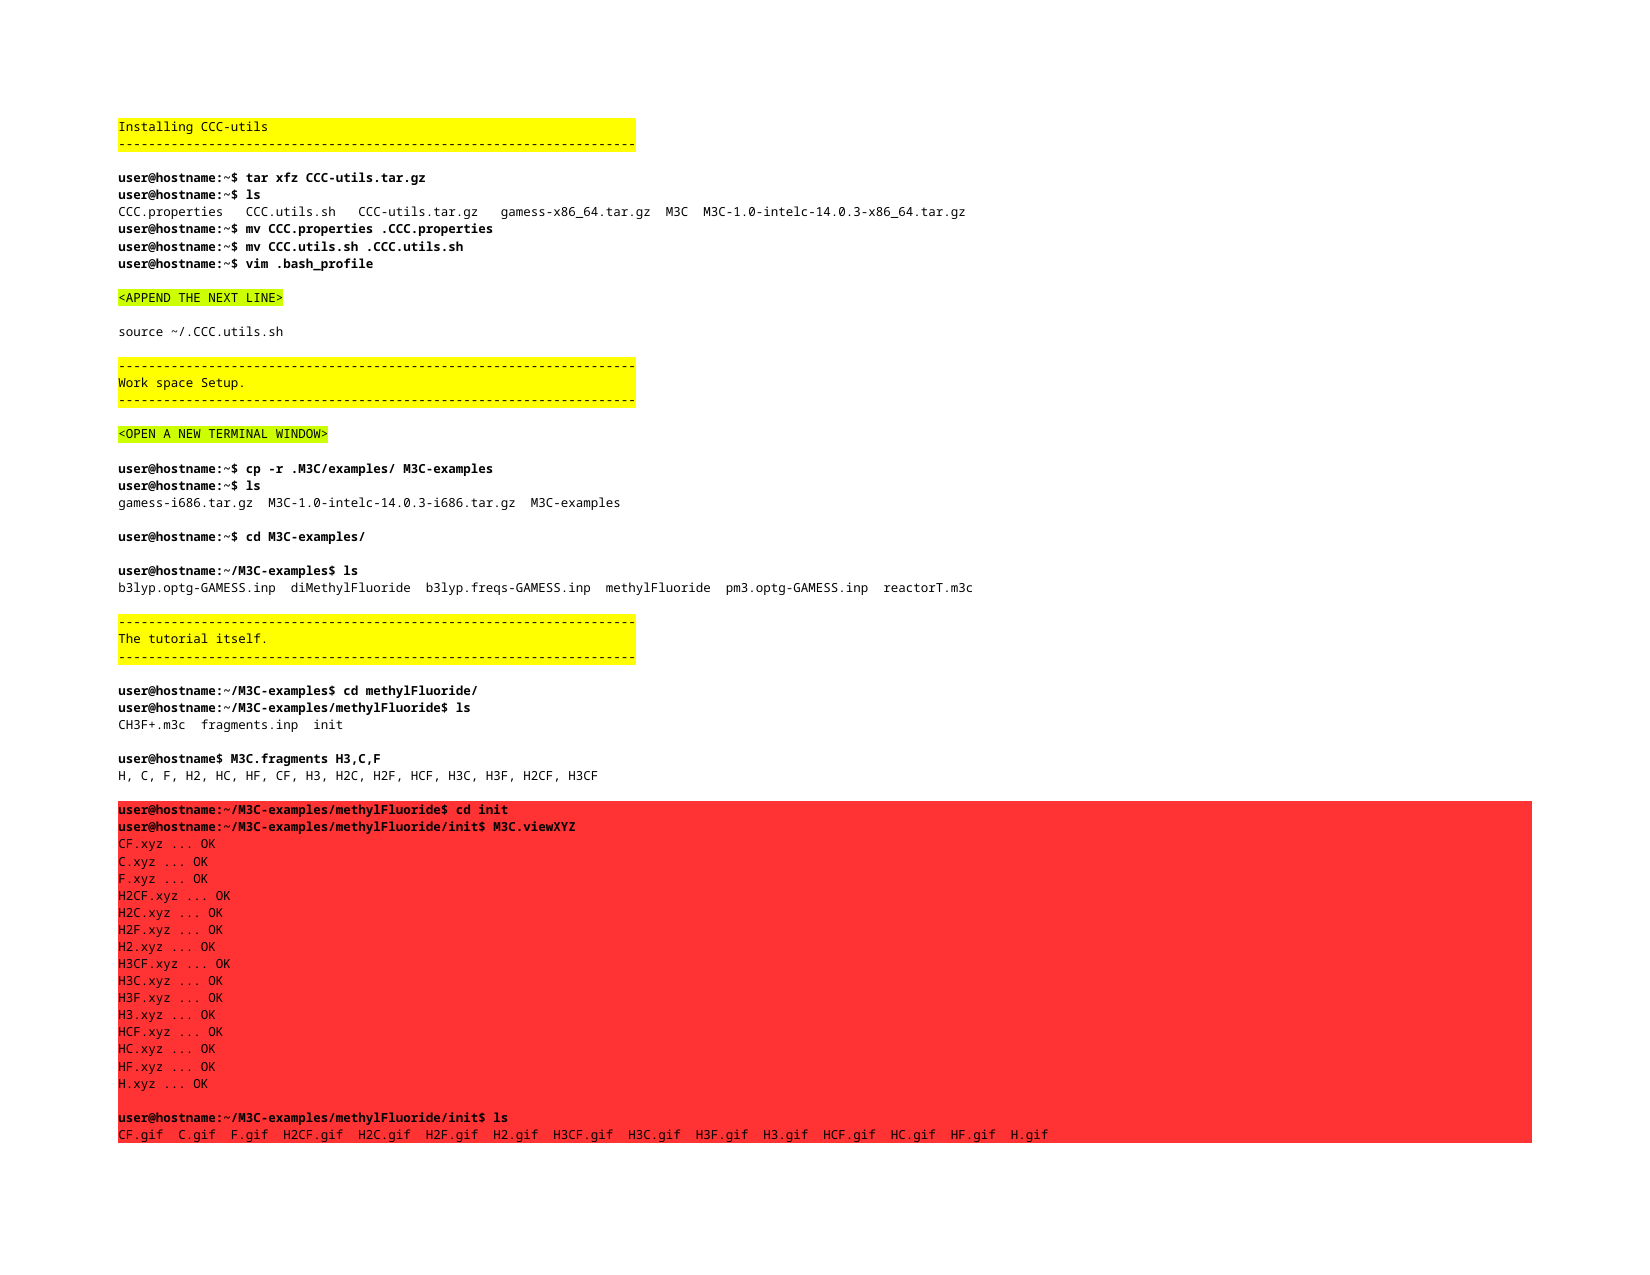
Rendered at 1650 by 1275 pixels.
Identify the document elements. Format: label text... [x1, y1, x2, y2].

text HCF.xyz ... OK [118, 1023, 1532, 1041]
text user@hostname:~/M3C-examples$ cd methylFluoride/ [118, 682, 1532, 699]
text user@hostname:~$ vim .bash_profile [118, 255, 1532, 272]
text user@hostname$ M3C.fragments H3,C,F [118, 750, 1532, 767]
text --------------------------------------------------------------------- [118, 357, 1532, 374]
text HC.xyz ... OK [118, 1041, 1532, 1058]
text CH3F+.m3c fragments.inp init [118, 716, 1532, 733]
text H, C, F, H2, HC, HF, CF, H3, H2C, H2F, HCF, H3C, H3F, H2CF, H3CF [118, 767, 1532, 784]
text HF.xyz ... OK [118, 1058, 1532, 1075]
text user@hostname:~$ ls [118, 477, 1532, 494]
text CCC.properties CCC.utils.sh CCC-utils.tar.gz gamess-x86_64.tar.gz M3C M3C-1.0-intelc-14.0.3-x86_64.tar.gz [118, 203, 1532, 221]
text CF.xyz ... OK [118, 836, 1532, 853]
text F.xyz ... OK [118, 870, 1532, 887]
text H2F.xyz ... OK [118, 921, 1532, 938]
text --------------------------------------------------------------------- [118, 613, 1532, 631]
text <OPEN A NEW TERMINAL WINDOW> [118, 426, 1532, 443]
text H3C.xyz ... OK [118, 972, 1532, 989]
text --------------------------------------------------------------------- [118, 648, 1532, 665]
text H3.xyz ... OK [118, 1006, 1532, 1023]
text Work space Setup. [118, 374, 1532, 391]
text H2.xyz ... OK [118, 938, 1532, 955]
text C.xyz ... OK [118, 853, 1532, 870]
text user@hostname:~$ mv CCC.properties .CCC.properties [118, 221, 1532, 238]
text user@hostname:~$ cd M3C-examples/ [118, 528, 1532, 545]
text source ~/.CCC.utils.sh [118, 323, 1532, 340]
text user@hostname:~$ mv CCC.utils.sh .CCC.utils.sh [118, 238, 1532, 255]
text CF.gif C.gif F.gif H2CF.gif H2C.gif H2F.gif H2.gif H3CF.gif H3C.gif H3F.gif H3.gif HCF.gif HC.gif HF.gif H.gif [118, 1126, 1532, 1143]
text H2C.xyz ... OK [118, 904, 1532, 921]
text --------------------------------------------------------------------- [118, 135, 1532, 152]
text user@hostname:~$ tar xfz CCC-utils.tar.gz [118, 169, 1532, 186]
text user@hostname:~/M3C-examples/methylFluoride$ cd init [118, 801, 1532, 818]
text b3lyp.optg-GAMESS.inp diMethylFluoride b3lyp.freqs-GAMESS.inp methylFluoride pm3.optg-GAMESS.inp reactorT.m3c [118, 579, 1532, 596]
text user@hostname:~$ ls [118, 186, 1532, 203]
text H.xyz ... OK [118, 1075, 1532, 1092]
text H3F.xyz ... OK [118, 989, 1532, 1006]
text Installing CCC-utils [118, 118, 1532, 135]
text H2CF.xyz ... OK [118, 887, 1532, 904]
text <APPEND THE NEXT LINE> [118, 289, 1532, 306]
text --------------------------------------------------------------------- [118, 391, 1532, 408]
text user@hostname:~/M3C-examples/methylFluoride$ ls [118, 699, 1532, 716]
text The tutorial itself. [118, 631, 1532, 648]
text gamess-i686.tar.gz M3C-1.0-intelc-14.0.3-i686.tar.gz M3C-examples [118, 494, 1532, 511]
text user@hostname:~$ cp -r .M3C/examples/ M3C-examples [118, 460, 1532, 477]
text user@hostname:~/M3C-examples/methylFluoride/init$ M3C.viewXYZ [118, 818, 1532, 836]
text H3CF.xyz ... OK [118, 955, 1532, 972]
text user@hostname:~/M3C-examples$ ls [118, 562, 1532, 579]
text user@hostname:~/M3C-examples/methylFluoride/init$ ls [118, 1109, 1532, 1126]
